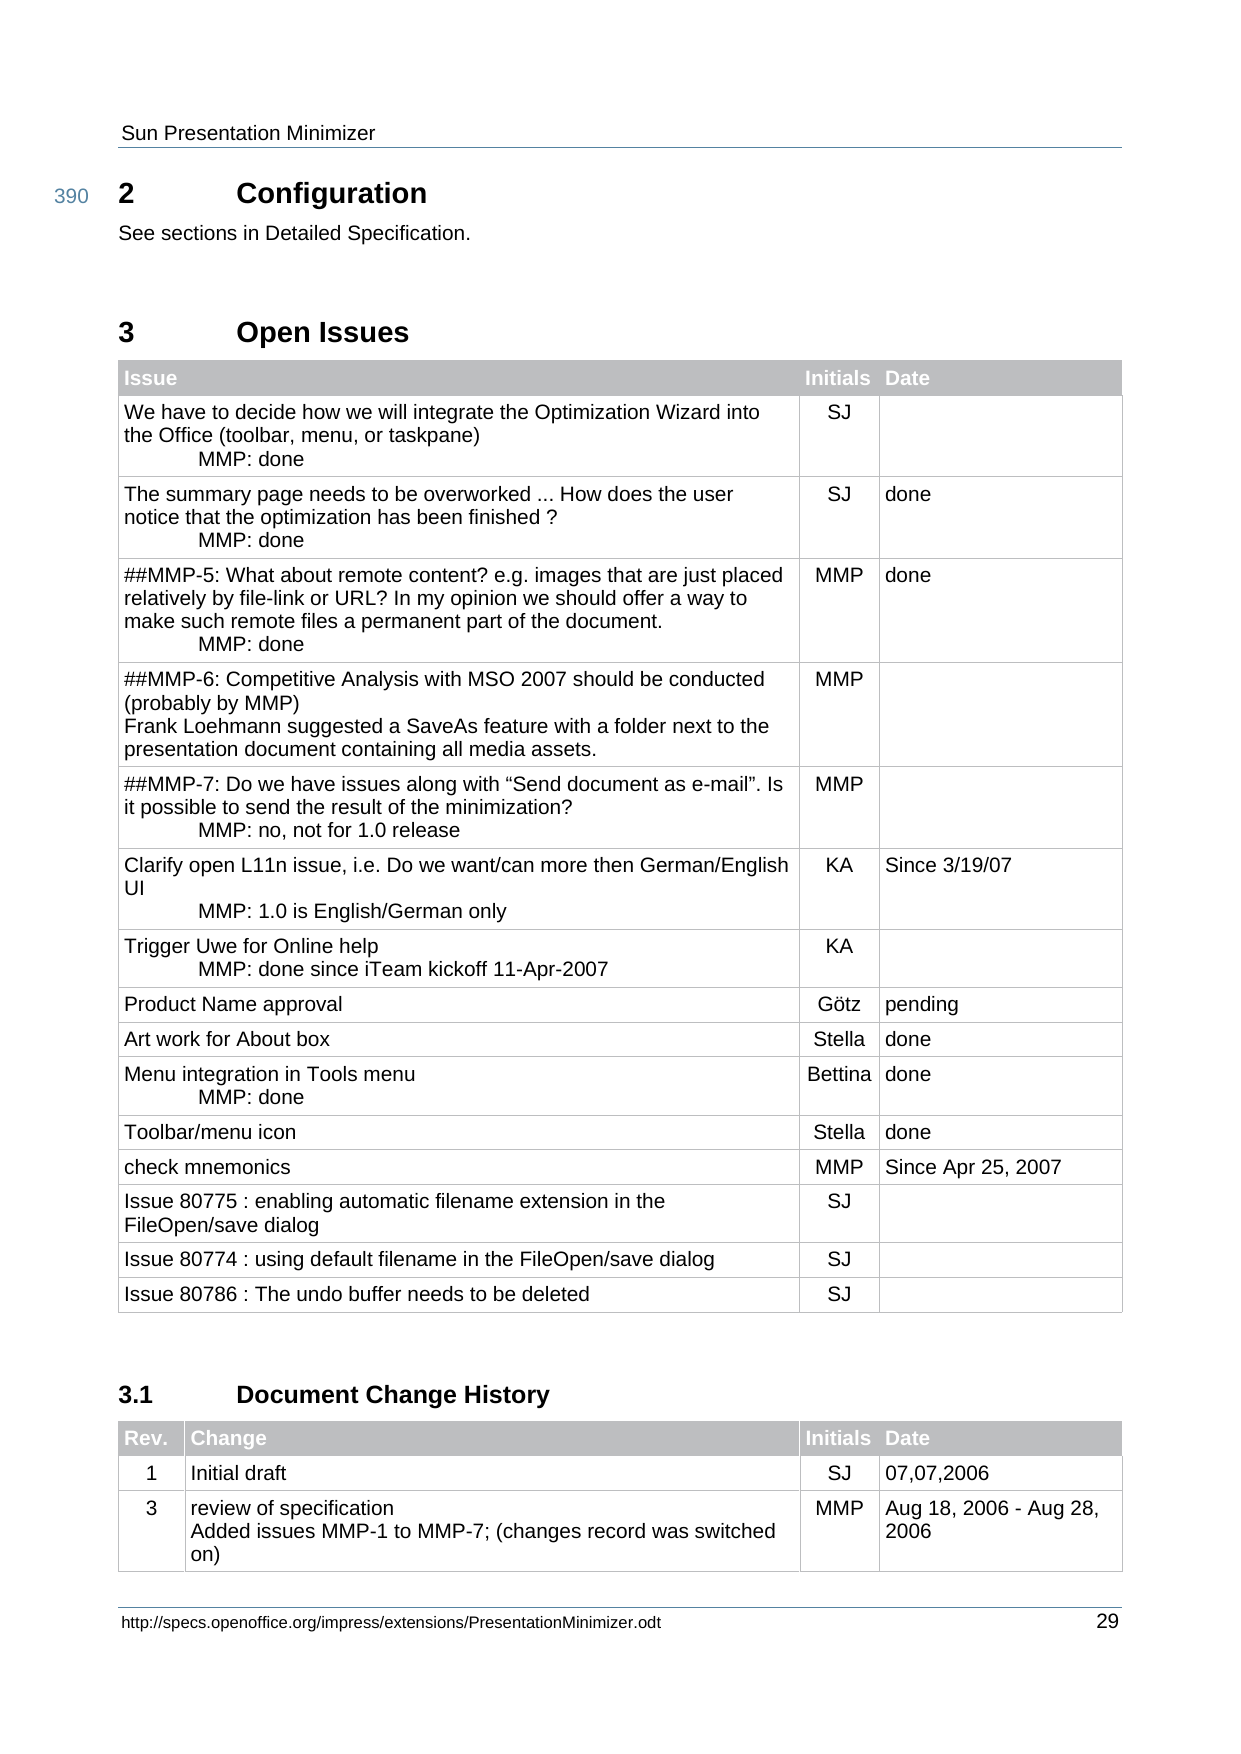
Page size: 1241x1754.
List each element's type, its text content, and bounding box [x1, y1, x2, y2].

table_cell MMP [800, 767, 879, 848]
table_cell The summary page needs to be overworked ... How does the user notice that the optimization has been finished ? MMP: done [119, 477, 799, 558]
table_cell SJ [800, 1243, 879, 1277]
text See sections in Detailed Specification. [118, 221, 1122, 244]
table_cell SJ [800, 1185, 879, 1242]
table_header Rev. [118, 1421, 184, 1456]
table_cell done [880, 1023, 1122, 1056]
table_header Initials [800, 1421, 879, 1456]
table_cell <Format: Dec 31, 2000> [880, 396, 1122, 476]
table_cell Götz [800, 988, 879, 1022]
table_cell review of specification Added issues MMP-1 to MMP-7; (changes record was switched on) [186, 1491, 799, 1571]
table_cell MMP [800, 1150, 879, 1184]
table_cell Aug 18, 2006 - Aug 28, 2006 [880, 1491, 1122, 1571]
table_cell check mnemonics [119, 1150, 799, 1184]
table_cell ##MMP-5: What about remote content? e.g. images that are just placed relatively by file-link or URL? In my opinion we should offer a way to make such remote files a permanent part of the document. MMP: done [119, 559, 799, 662]
table_cell SJ [800, 396, 879, 476]
table_cell MMP [800, 663, 879, 766]
table_cell [880, 1185, 1122, 1242]
table_cell [880, 767, 1122, 848]
table_cell 1 [119, 1456, 184, 1490]
table_cell SJ [800, 1278, 879, 1312]
table_cell MMP [801, 1491, 879, 1571]
table_cell [880, 1243, 1122, 1277]
table_cell Toolbar/menu icon [119, 1116, 799, 1149]
table_header Issue [118, 360, 799, 395]
table_cell MMP [800, 559, 879, 662]
table_cell 07,07,2006 [880, 1456, 1122, 1490]
table_cell done [880, 477, 1122, 558]
table_cell ##MMP-6: Competitive Analysis with MSO 2007 should be conducted (probably by MMP) Frank Loehmann suggested a SaveAs feature with a folder next to the presentation document containing all media assets. [119, 663, 799, 766]
table_header Date [879, 360, 1122, 395]
table_header Date [879, 1421, 1122, 1456]
table_cell [880, 930, 1122, 987]
table_cell KA [800, 930, 879, 987]
table_cell Stella [800, 1023, 879, 1056]
table_cell Clarify open L11n issue, i.e. Do we want/can more then German/English UI MMP: 1.0 is English/German only [119, 849, 799, 929]
table_cell 3 [119, 1491, 184, 1571]
table_cell pending [880, 988, 1122, 1022]
table_cell SJ [800, 477, 879, 558]
table_cell done [880, 1116, 1122, 1149]
table_cell Menu integration in Tools menu MMP: done [119, 1057, 799, 1115]
table_cell Product Name approval [119, 988, 799, 1022]
table_cell done [880, 559, 1122, 662]
table_cell Art work for About box [119, 1023, 799, 1056]
table_cell Bettina [800, 1057, 879, 1115]
subtitle Open Issues [118, 316, 1122, 348]
subtitle Configuration [118, 177, 1122, 209]
table_cell Trigger Uwe for Online help MMP: done since iTeam kickoff 11-Apr-2007 [119, 930, 799, 987]
table_cell ##MMP-7: Do we have issues along with “Send document as e-mail”. Is it possible to send the result of the minimization? MMP: no, not for 1.0 release [119, 767, 799, 848]
table_cell Issue 80786 : The undo buffer needs to be deleted [119, 1278, 799, 1312]
table_cell SJ [801, 1456, 879, 1490]
table_header Change [185, 1421, 799, 1456]
table_header Initials [799, 360, 879, 395]
table_cell We have to decide how we will integrate the Optimization Wizard into the Office (toolbar, menu, or taskpane) MMP: done [119, 396, 799, 476]
table_cell [880, 663, 1122, 766]
table_cell KA [800, 849, 879, 929]
table_cell Stella [800, 1116, 879, 1149]
table_cell Since Apr 25, 2007 [880, 1150, 1122, 1184]
table_cell Issue 80775 : enabling automatic filename extension in the FileOpen/save dialog [119, 1185, 799, 1242]
table_cell Since 3/19/07 [880, 849, 1122, 929]
subtitle Document Change History [118, 1381, 1122, 1409]
table_cell [880, 1278, 1122, 1312]
table_cell done [880, 1057, 1122, 1115]
table_cell Initial draft [186, 1456, 799, 1490]
table_cell Issue 80774 : using default filename in the FileOpen/save dialog [119, 1243, 799, 1277]
